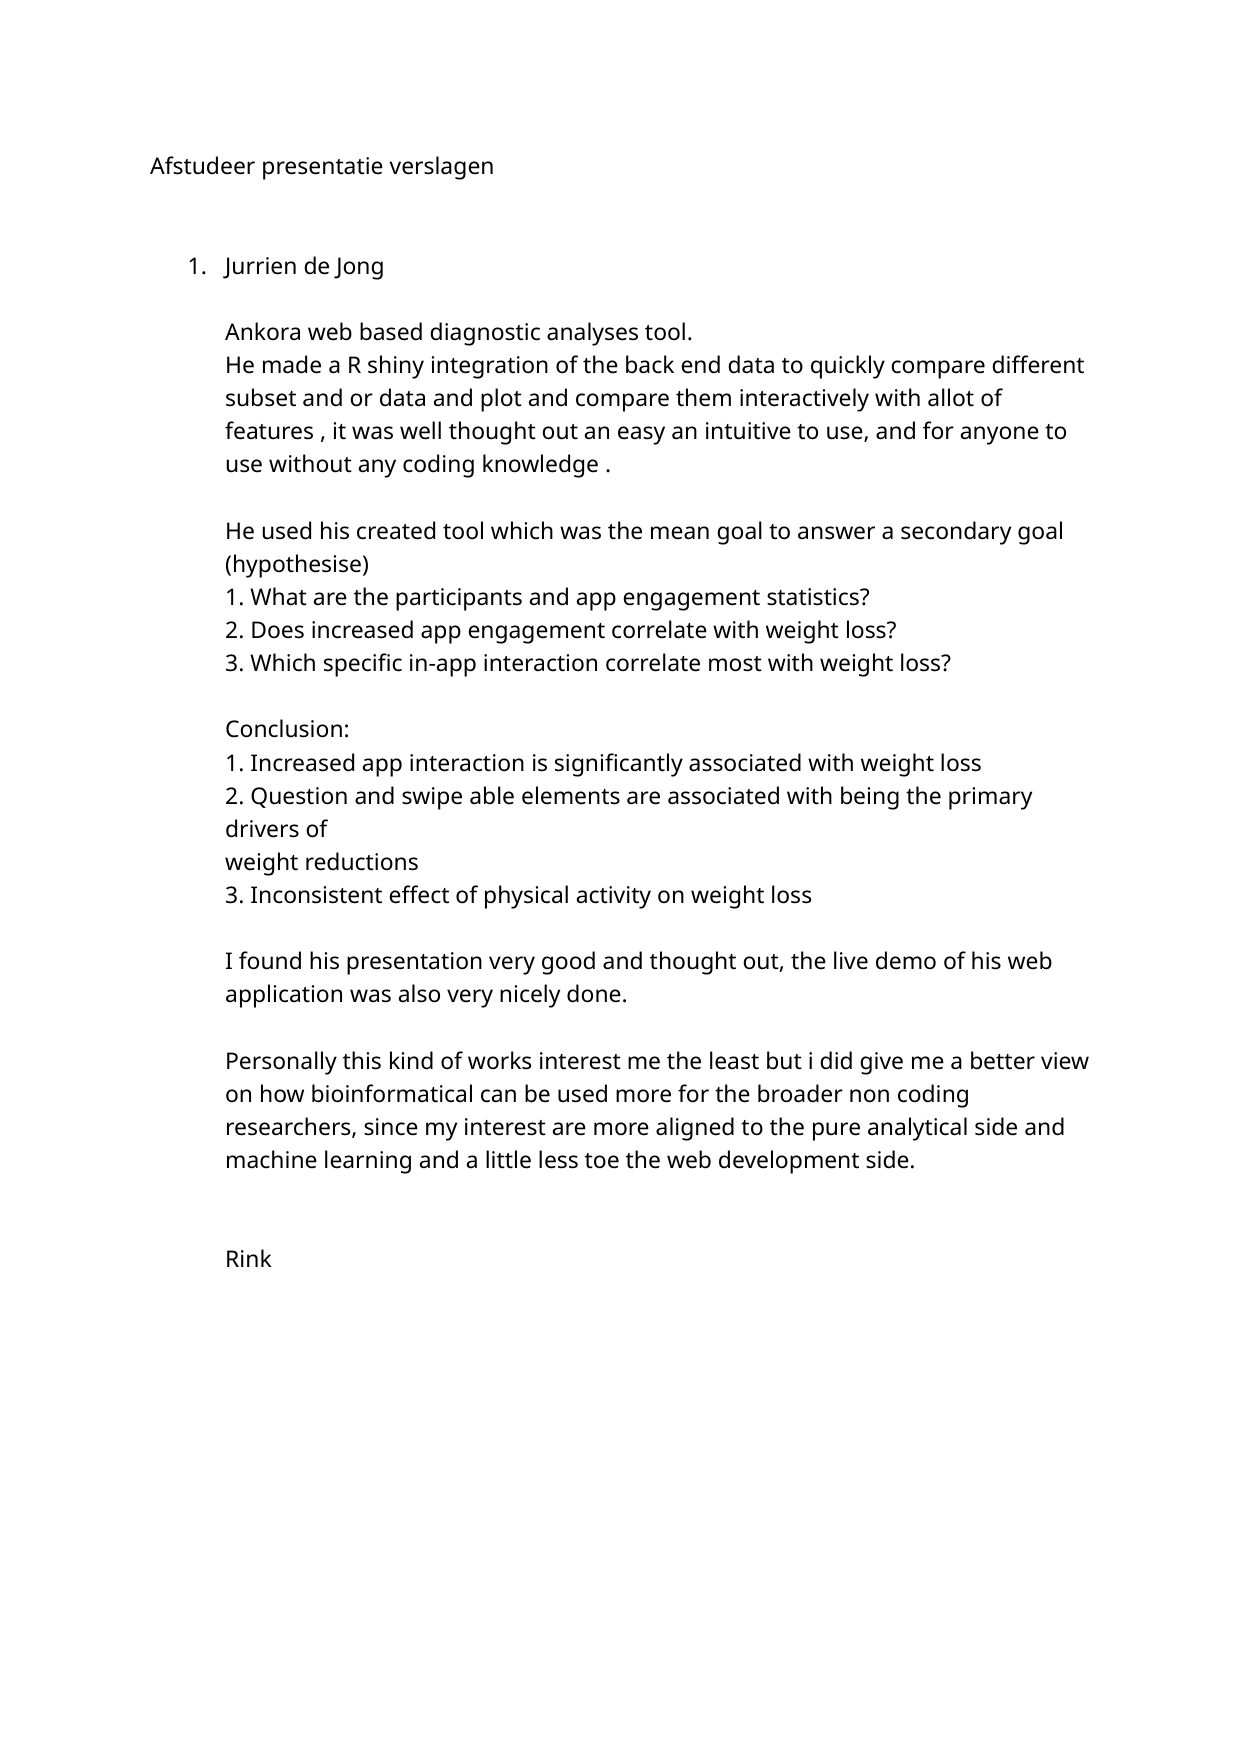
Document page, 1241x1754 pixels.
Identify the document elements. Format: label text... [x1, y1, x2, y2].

list 3. Which specific in-app interaction correlate most with weight loss? [225, 647, 1090, 678]
text Afstudeer presentatie verslagen [150, 150, 1090, 181]
list Personally this kind of works interest me the least but i did give me a better view on how bioinformatical can be used more for the broader non coding researchers, since my interest are more aligned to the pure analytical side and machine learning and a little less toe the web development side. [225, 1044, 1090, 1175]
list 3. Inconsistent effect of physical activity on weight loss [225, 879, 1090, 910]
list weight reductions [225, 846, 1090, 877]
list 1. Increased app interaction is significantly associated with weight loss [225, 746, 1090, 778]
list Rink [225, 1243, 1090, 1274]
list He used his created tool which was the mean goal to answer a secondary goal (hypothesise) [225, 514, 1090, 579]
list Jurrien de Jong [187, 249, 1090, 314]
list 2. Question and swipe able elements are associated with being the primary drivers of [225, 779, 1090, 844]
list 1. What are the participants and app engagement statistics? [225, 581, 1090, 612]
list Ankora web based diagnostic analyses tool. [225, 316, 1090, 347]
list 2. Does increased app engagement correlate with weight loss? [225, 614, 1090, 645]
list He made a R shiny integration of the back end data to quickly compare different subset and or data and plot and compare them interactively with allot of features , it was well thought out an easy an intuitive to use, and for anyone to use without any coding knowledge . [225, 349, 1090, 479]
list Conclusion: [225, 713, 1090, 744]
list I found his presentation very good and thought out, the live demo of his web application was also very nicely done. [225, 945, 1090, 1009]
